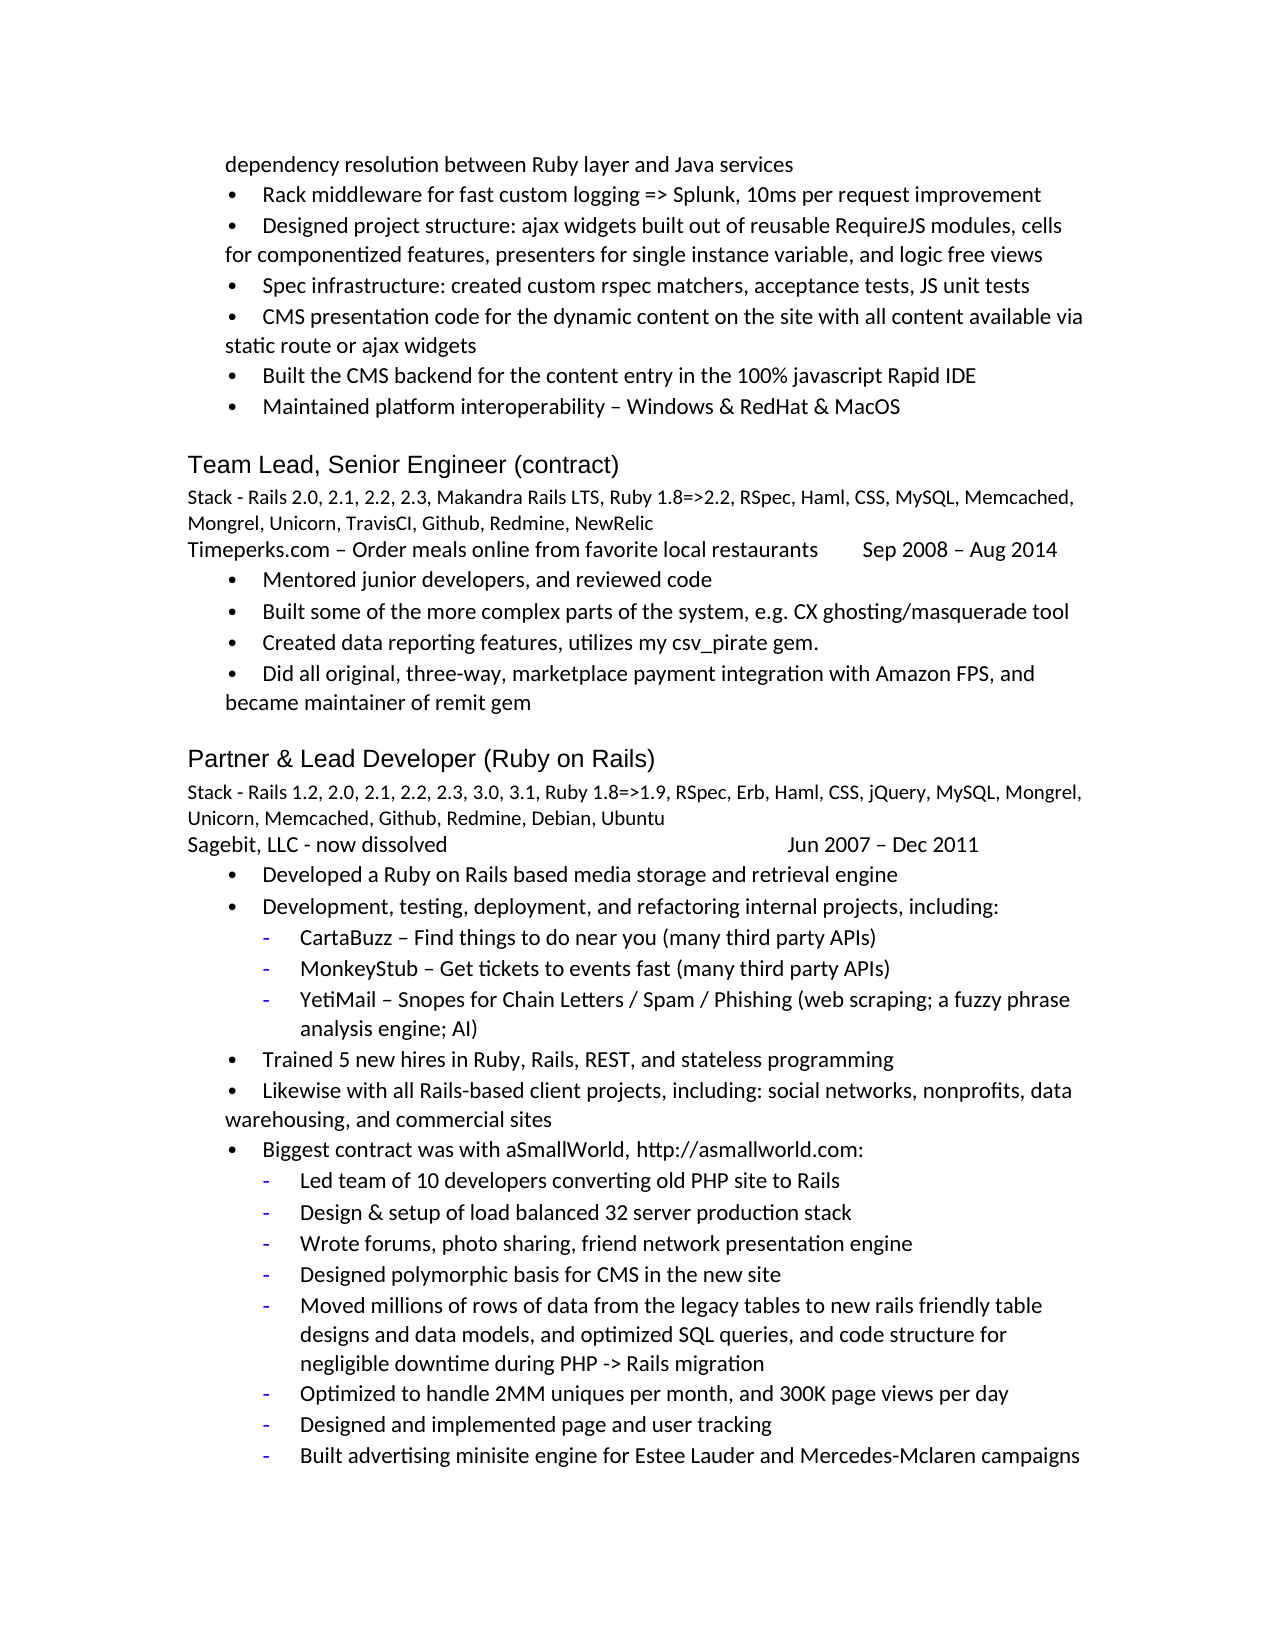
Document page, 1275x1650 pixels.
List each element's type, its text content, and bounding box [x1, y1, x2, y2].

list CartaBuzz – Find things to do near you (many third party APIs) [262, 921, 1087, 952]
list Trained 5 new hires in Ruby, Rails, REST, and stateless programming [225, 1043, 1087, 1074]
list Built advertising minisite engine for Estee Lauder and Mercedes-Mclaren campaigns [262, 1439, 1087, 1470]
list Moved millions of rows of data from the legacy tables to new rails friendly table designs and data models, and optimized SQL queries, and code structure for negligible downtime during PHP -> Rails migration [262, 1289, 1087, 1377]
text Sagebit, LLC - now dissolved Jun 2007 – Dec 2011 [187, 830, 1087, 858]
list YetiMail – Snopes for Chain Letters / Spam / Phishing (web scraping; a fuzzy phrase analysis engine; AI) [262, 983, 1087, 1043]
list Likewise with all Rails-based client projects, including: social networks, nonprofits, data warehousing, and commercial sites [225, 1074, 1087, 1133]
list MonkeyStub – Get tickets to events fast (many third party APIs) [262, 952, 1087, 983]
list Created data reporting features, utilizes my csv_pirate gem. [225, 626, 1087, 657]
list Designed and implemented page and user tracking [262, 1408, 1087, 1439]
text Timeperks.com – Order meals online from favorite local restaurants Sep 2008 – Aug 2014 [187, 535, 1087, 563]
list Developed a Ruby on Rails based media storage and retrieval engine [225, 858, 1087, 889]
list dependency resolution between Ruby layer and Java services [225, 150, 1087, 178]
list Led team of 10 developers converting old PHP site to Rails [262, 1164, 1087, 1196]
subtitle Team Lead, Senior Engineer (contract) [187, 449, 1087, 478]
list Maintained platform interoperability – Windows & RedHat & MacOS [225, 390, 1087, 422]
list Designed polymorphic basis for CMS in the new site [262, 1258, 1087, 1289]
list Biggest contract was with aSmallWorld, http://asmallworld.com: [225, 1133, 1087, 1164]
text Stack - Rails 1.2, 2.0, 2.1, 2.2, 2.3, 3.0, 3.1, Ruby 1.8=>1.9, RSpec, Erb, Haml, CSS, jQuery, MySQL, Mongrel, Unicorn, Memcached, Github, Redmine, Debian, Ubuntu [187, 779, 1087, 830]
list Optimized to handle 2MM uniques per month, and 300K page views per day [262, 1377, 1087, 1408]
list Built the CMS backend for the content entry in the 100% javascript Rapid IDE [225, 359, 1087, 390]
list Development, testing, deployment, and refactoring internal projects, including: [225, 889, 1087, 921]
list Design & setup of load balanced 32 server production stack [262, 1196, 1087, 1227]
list Rack middleware for fast custom logging => Splunk, 10ms per request improvement [225, 178, 1087, 209]
subtitle Partner & Lead Developer (Ruby on Rails) [187, 744, 1087, 773]
text Stack - Rails 2.0, 2.1, 2.2, 2.3, Makandra Rails LTS, Ruby 1.8=>2.2, RSpec, Haml, CSS, MySQL, Memcached, Mongrel, Unicorn, TravisCI, Github, Redmine, NewRelic [187, 484, 1087, 535]
list CMS presentation code for the dynamic content on the site with all content available via static route or ajax widgets [225, 300, 1087, 359]
list Mentored junior developers, and reviewed code [225, 563, 1087, 595]
list Designed project structure: ajax widgets built out of reusable RequireJS modules, cells for componentized features, presenters for single instance variable, and logic free views [225, 209, 1087, 268]
list Did all original, three-way, marketplace payment integration with Amazon FPS, and became maintainer of remit gem [225, 657, 1087, 716]
list Spec infrastructure: created custom rspec matchers, acceptance tests, JS unit tests [225, 268, 1087, 300]
list Built some of the more complex parts of the system, e.g. CX ghosting/masquerade tool [225, 595, 1087, 626]
list Wrote forums, photo sharing, friend network presentation engine [262, 1227, 1087, 1258]
